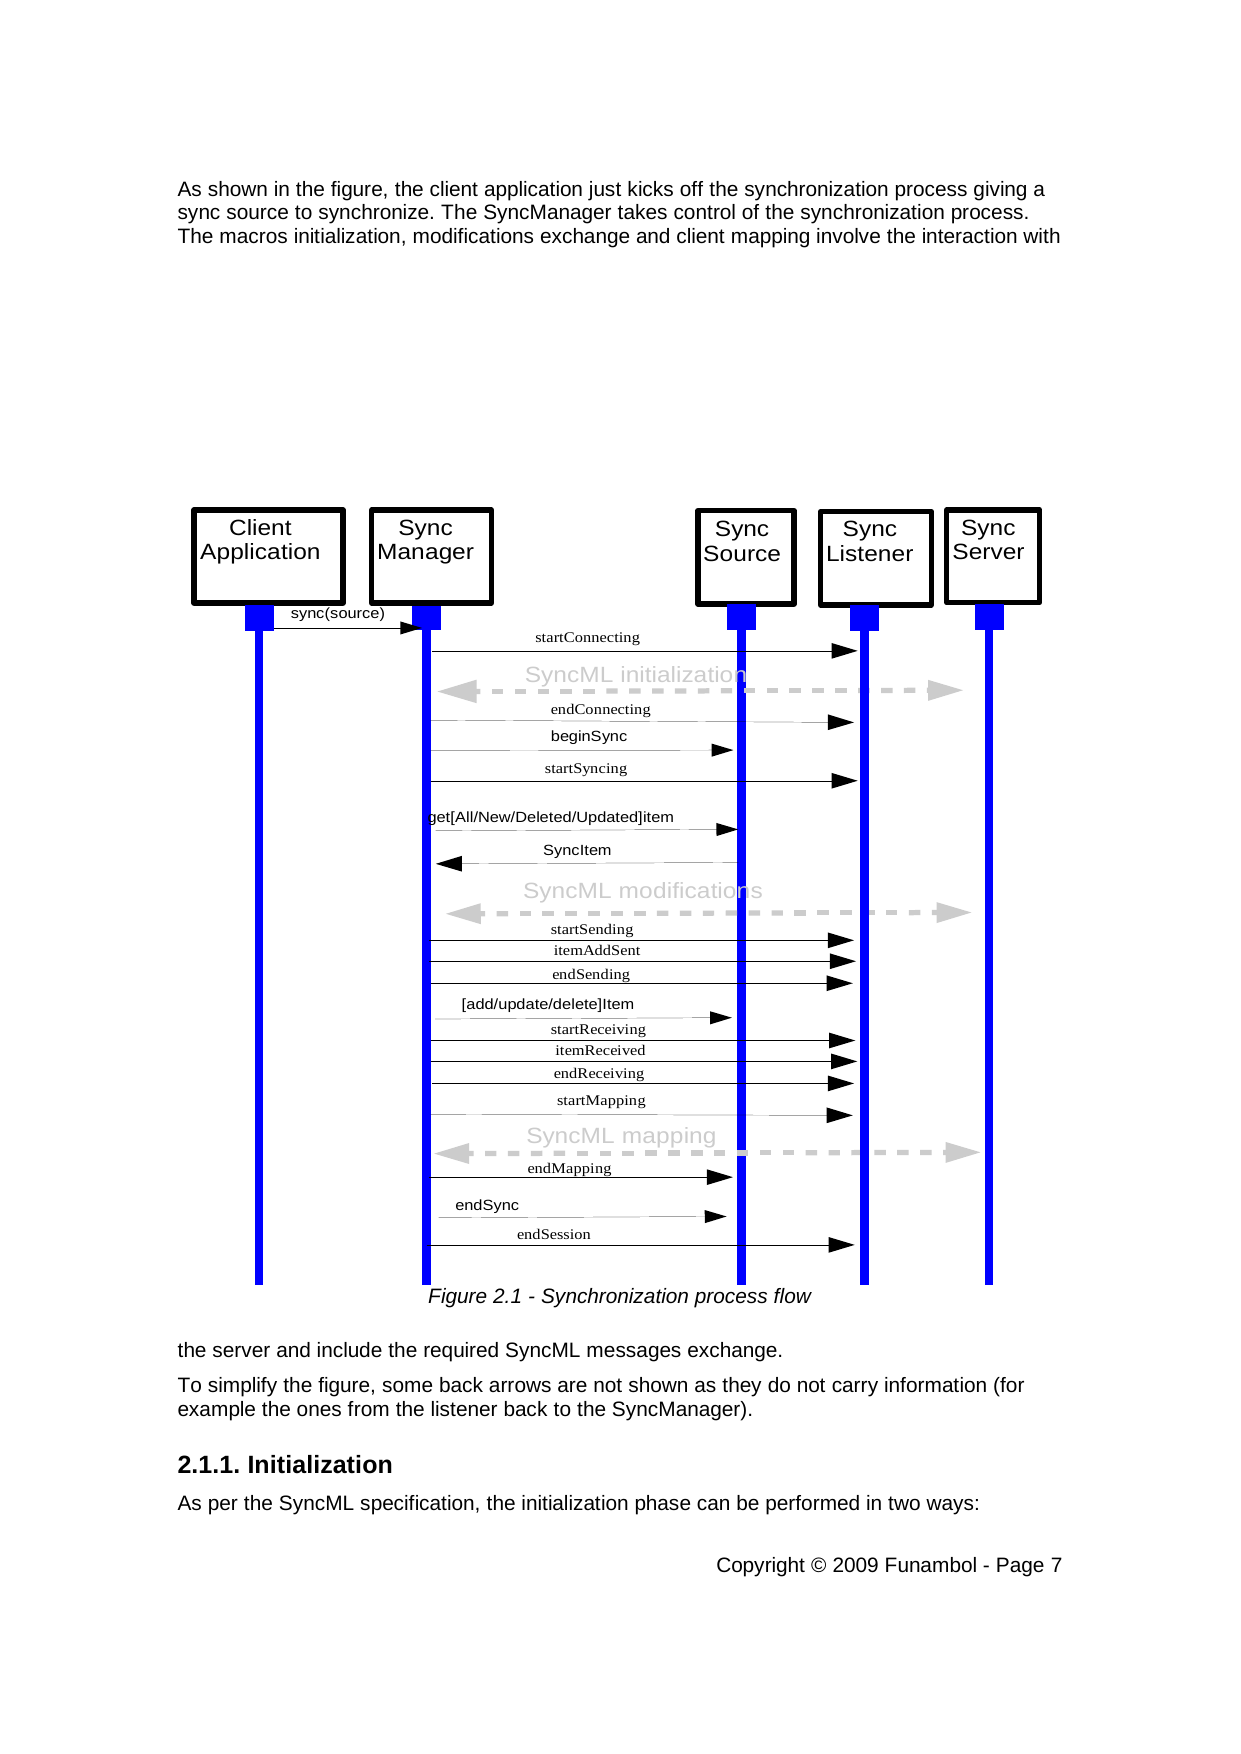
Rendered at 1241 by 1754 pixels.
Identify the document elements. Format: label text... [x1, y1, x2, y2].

subtitle Initialization [177, 1451, 1063, 1479]
text the server and include the required SyncML messages exchange. [177, 1308, 1063, 1362]
text As shown in the figure, the client application just kicks off the synchronization process giving a sync source to synchronize. The SyncManager takes control of the synchronization process. The macros initialization, modifications exchange and client mapping involve the interaction with [176, 177, 1065, 309]
text Figure 2.1 - Synchronization process flow [176, 309, 1065, 1308]
text As per the SyncML specification, the initialization phase can be performed in two ways: [177, 1492, 1063, 1515]
text To simplify the figure, some back arrows are not shown as they do not carry information (for example the ones from the listener back to the SyncManager). [177, 1373, 1063, 1421]
